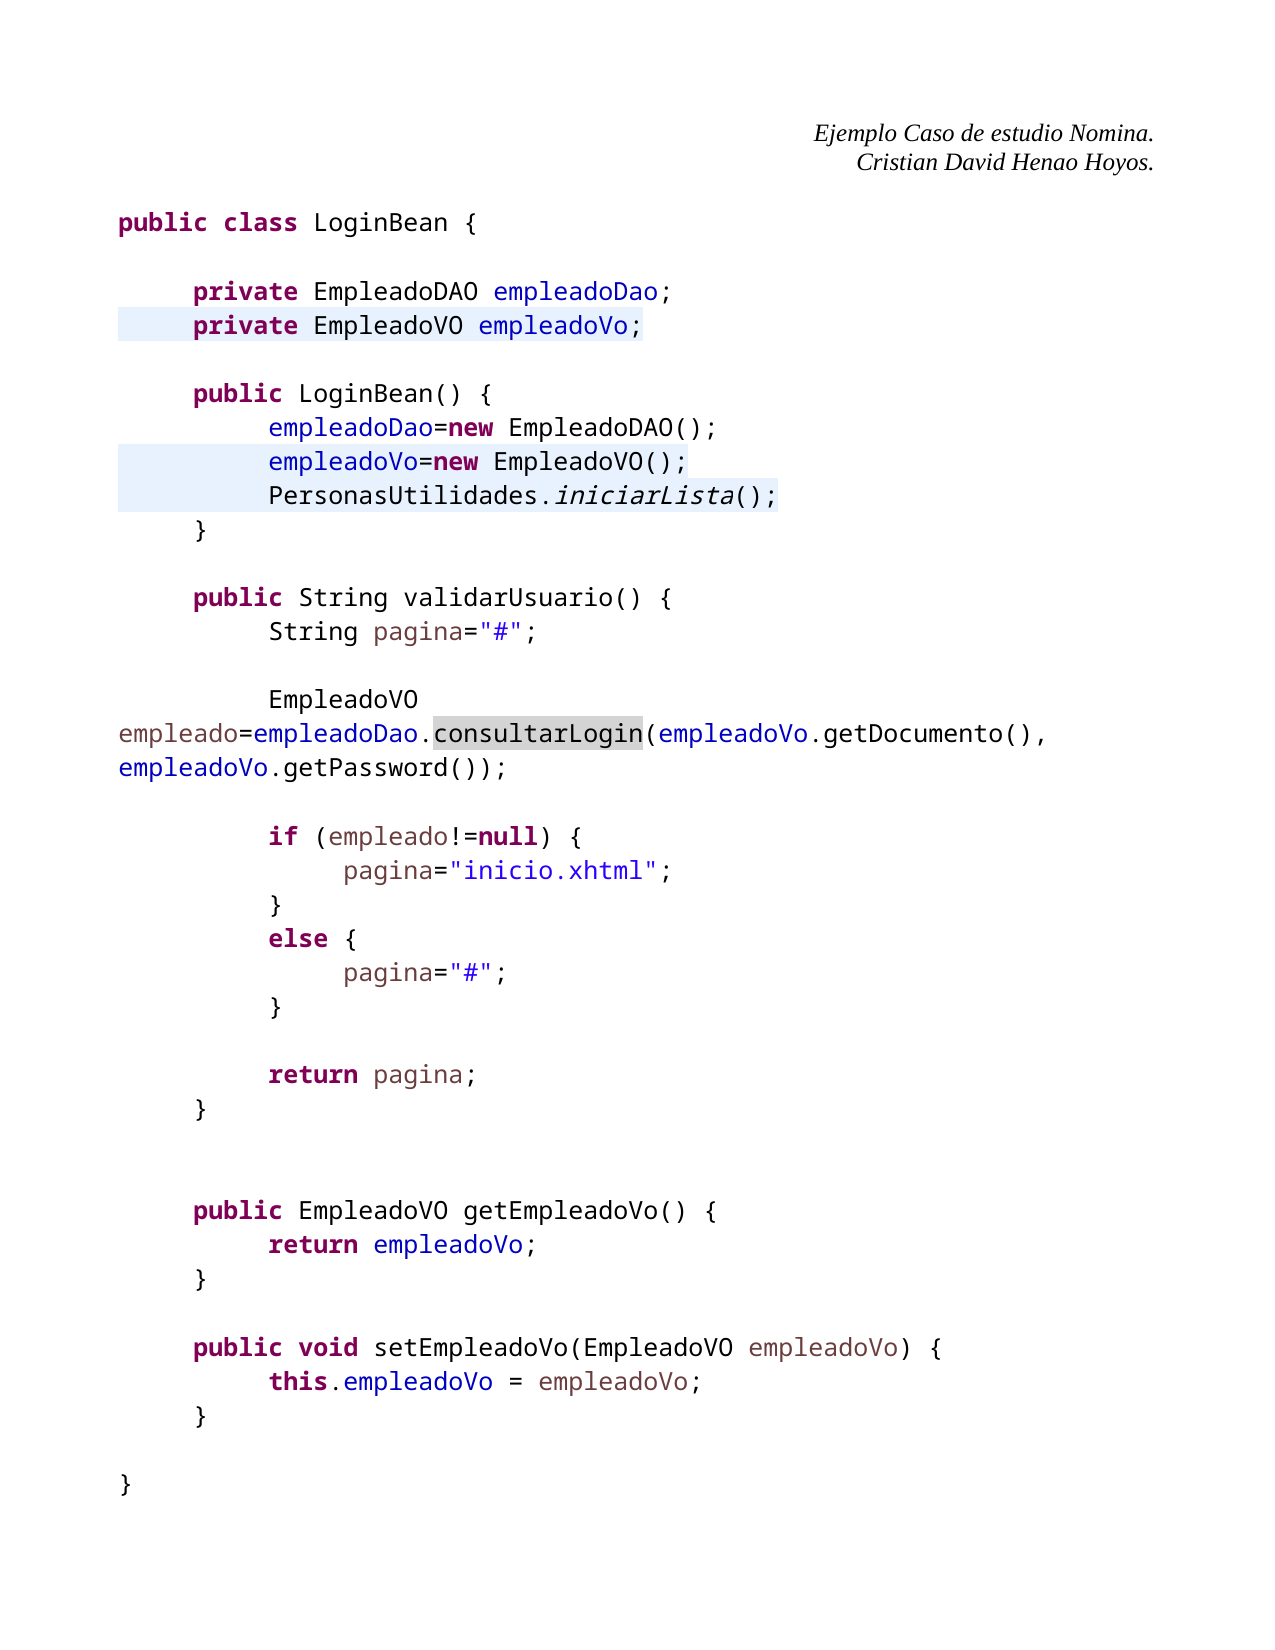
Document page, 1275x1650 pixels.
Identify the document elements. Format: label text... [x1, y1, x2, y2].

text } [118, 1091, 1157, 1125]
text private EmpleadoVO empleadoVo; [118, 307, 1157, 341]
text empleadoDao=new EmpleadoDAO(); [118, 409, 1157, 443]
text public class LoginBean { [118, 205, 1157, 239]
text pagina="#"; [118, 954, 1157, 988]
text public LoginBean() { [118, 375, 1157, 409]
text } [118, 1465, 1157, 1499]
text String pagina="#"; [118, 614, 1157, 648]
text empleadoVo=new EmpleadoVO(); [118, 443, 1157, 478]
text PersonasUtilidades.iniciarLista(); [118, 478, 1157, 512]
text private EmpleadoDAO empleadoDao; [118, 273, 1157, 307]
text if (empleado!=null) { [118, 818, 1157, 852]
text public String validarUsuario() { [118, 580, 1157, 614]
text return empleadoVo; [118, 1227, 1157, 1261]
text } [118, 1397, 1157, 1431]
text } [118, 512, 1157, 546]
text } [118, 988, 1157, 1023]
text } [118, 886, 1157, 920]
text else { [118, 920, 1157, 954]
text EmpleadoVO empleado=empleadoDao.consultarLogin(empleadoVo.getDocumento(), empleadoVo.getPassword()); [118, 682, 1157, 784]
text public EmpleadoVO getEmpleadoVo() { [118, 1193, 1157, 1227]
text pagina="inicio.xhtml"; [118, 852, 1157, 886]
text this.empleadoVo = empleadoVo; [118, 1363, 1157, 1397]
text } [118, 1261, 1157, 1295]
text public void setEmpleadoVo(EmpleadoVO empleadoVo) { [118, 1329, 1157, 1363]
text return pagina; [118, 1057, 1157, 1091]
